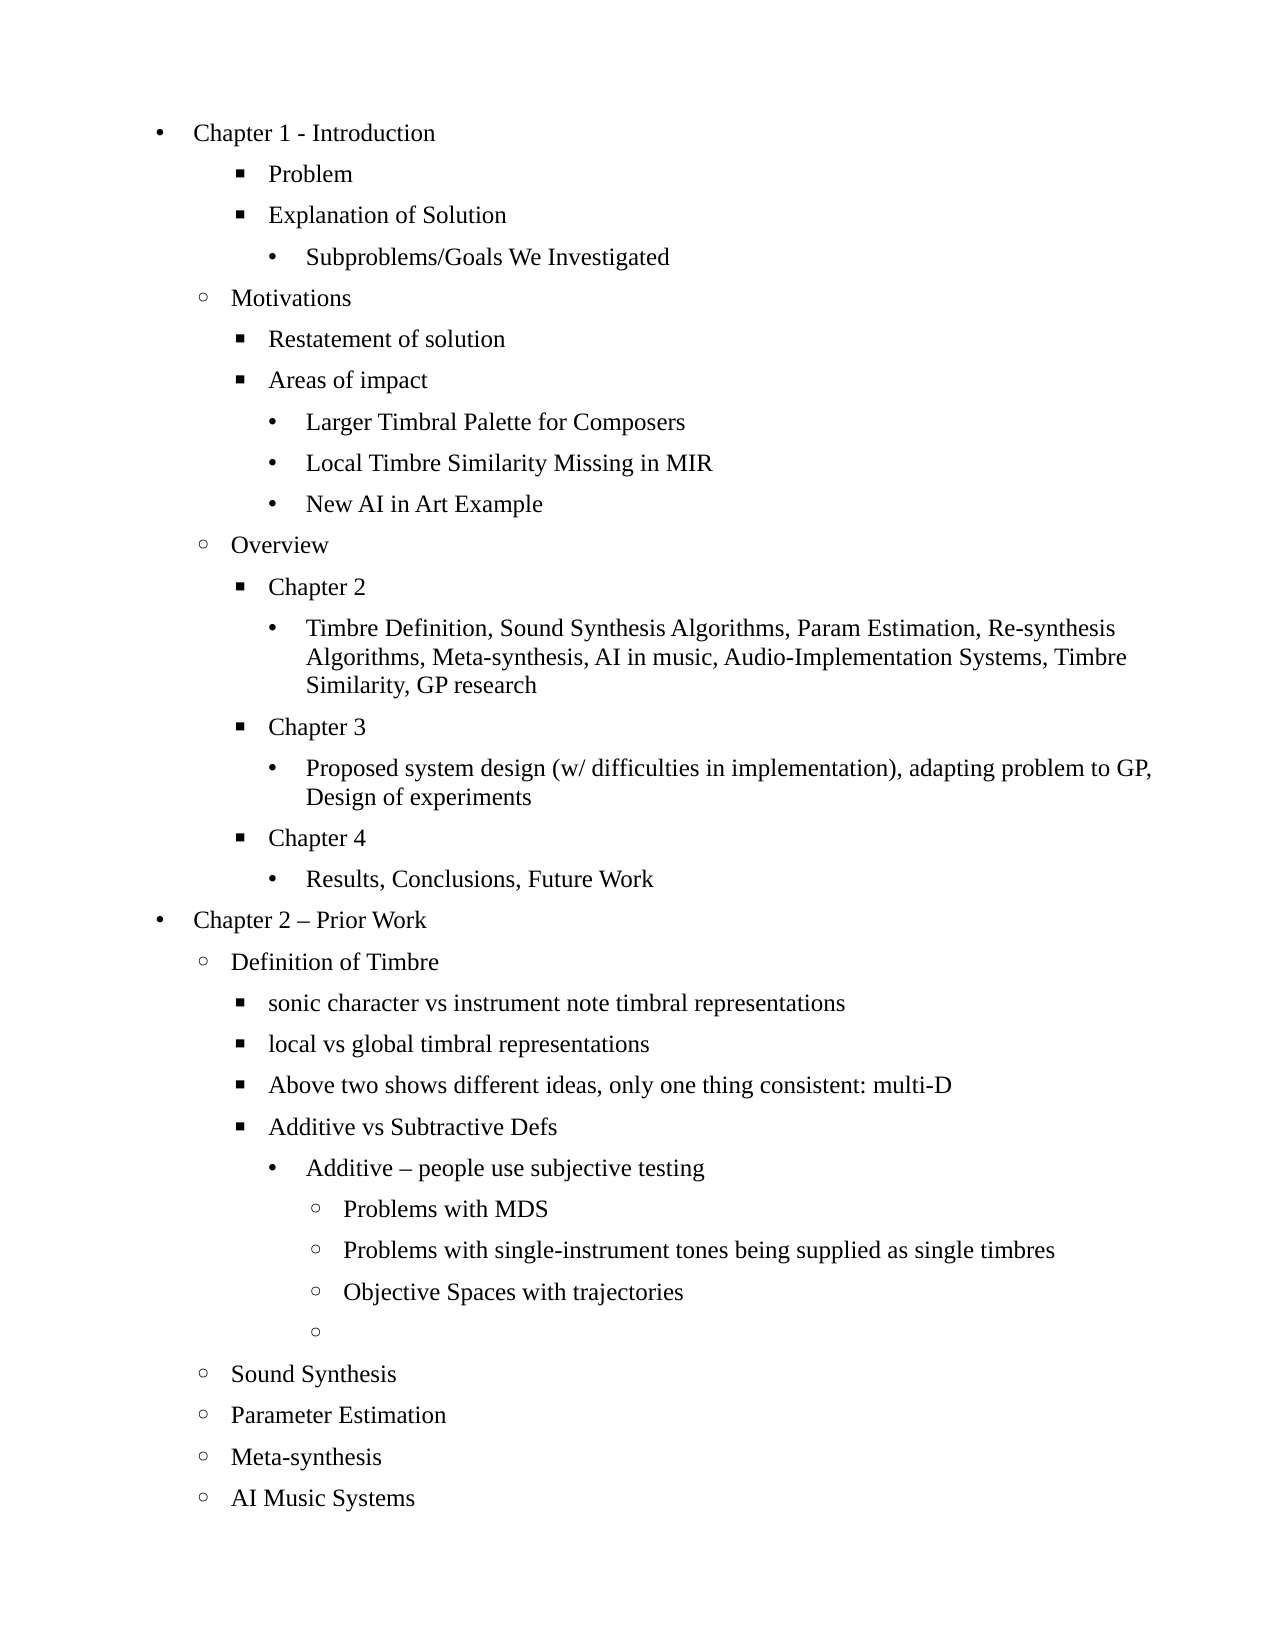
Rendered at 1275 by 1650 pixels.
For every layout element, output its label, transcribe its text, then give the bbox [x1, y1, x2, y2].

list Meta-synthesis [193, 1442, 1157, 1471]
list Parameter Estimation [193, 1401, 1157, 1429]
list New AI in Art Example [268, 489, 1157, 518]
list Proposed system design (w/ difficulties in implementation), adapting problem to GP, Design of experiments [268, 753, 1157, 811]
list Chapter 1 - Introduction [156, 118, 1157, 147]
list Sound Synthesis [193, 1359, 1157, 1388]
list Chapter 4 [231, 823, 1157, 852]
list Explanation of Solution [231, 201, 1157, 229]
list sonic character vs instrument note timbral representations [231, 988, 1157, 1017]
list Chapter 2 [231, 572, 1157, 601]
list Problems with MDS [306, 1194, 1157, 1223]
list Above two shows different ideas, only one thing consistent: multi-D [231, 1071, 1157, 1099]
list Subproblems/Goals We Investigated [268, 242, 1157, 271]
list Problems with single-instrument tones being supplied as single timbres [306, 1236, 1157, 1264]
list Chapter 3 [231, 712, 1157, 741]
list Problem [231, 159, 1157, 188]
list Areas of impact [231, 366, 1157, 394]
list Results, Conclusions, Future Work [268, 864, 1157, 893]
list local vs global timbral representations [231, 1029, 1157, 1058]
list Motivations [193, 283, 1157, 312]
list Additive vs Subtractive Defs [231, 1112, 1157, 1141]
list Definition of Timbre [193, 947, 1157, 976]
list Objective Spaces with trajectories [306, 1277, 1157, 1306]
list Larger Timbral Palette for Composers [268, 407, 1157, 436]
list Additive – people use subjective testing [268, 1153, 1157, 1182]
list Overview [193, 531, 1157, 559]
list Local Timbre Similarity Missing in MIR [268, 448, 1157, 477]
list Chapter 2 – Prior Work [156, 906, 1157, 934]
list Timbre Definition, Sound Synthesis Algorithms, Param Estimation, Re-synthesis Algorithms, Meta-synthesis, AI in music, Audio-Implementation Systems, Timbre Similarity, GP research [268, 613, 1157, 699]
list Restatement of solution [231, 324, 1157, 353]
list AI Music Systems [193, 1483, 1157, 1512]
